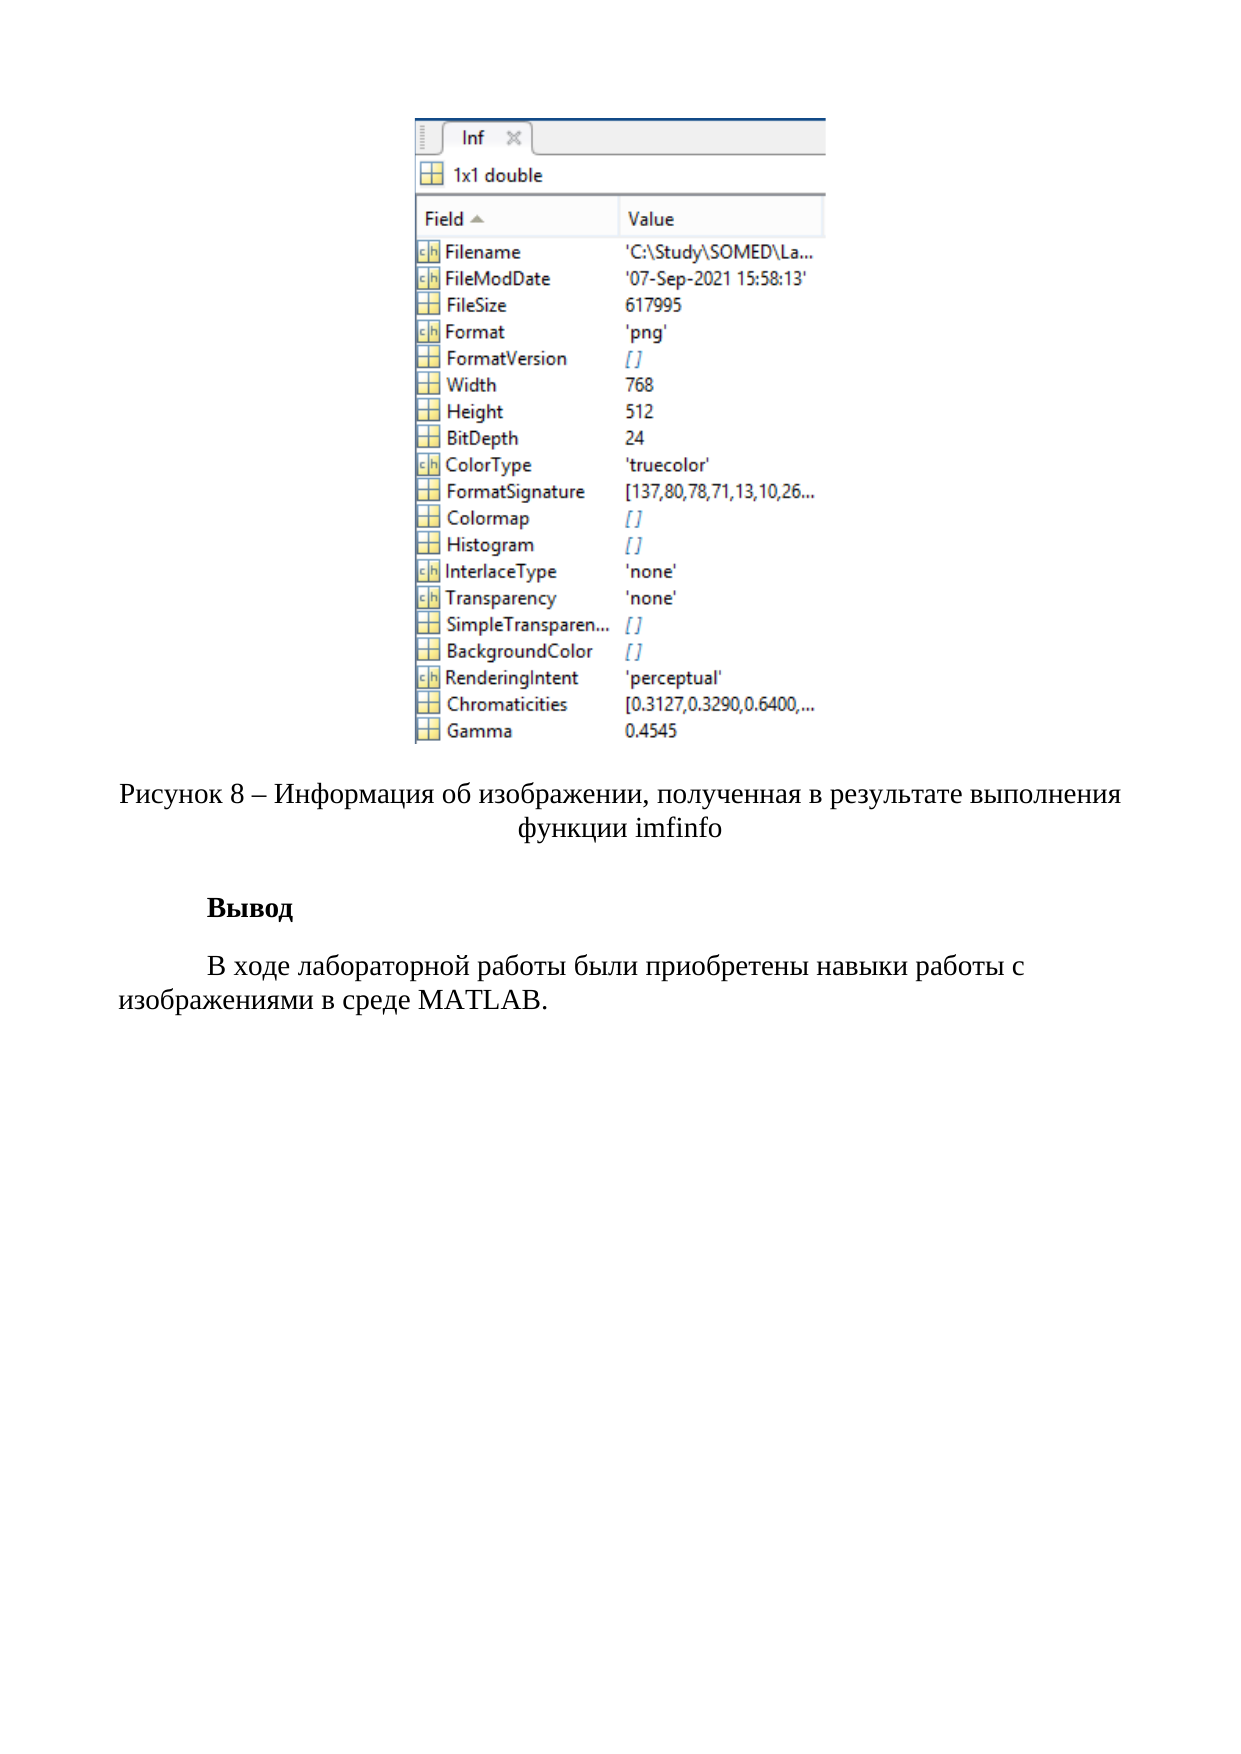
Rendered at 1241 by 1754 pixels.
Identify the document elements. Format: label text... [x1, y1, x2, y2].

subtitle Вывод [118, 890, 1122, 923]
picture [414, 118, 826, 744]
text В ходе лабораторной работы были приобретены навыки работы с изображениями в среде MATLAB. [118, 948, 1122, 1015]
text Рисунок 8 – Информация об изображении, полученная в результате выполнения функции imfinfo [118, 777, 1122, 844]
